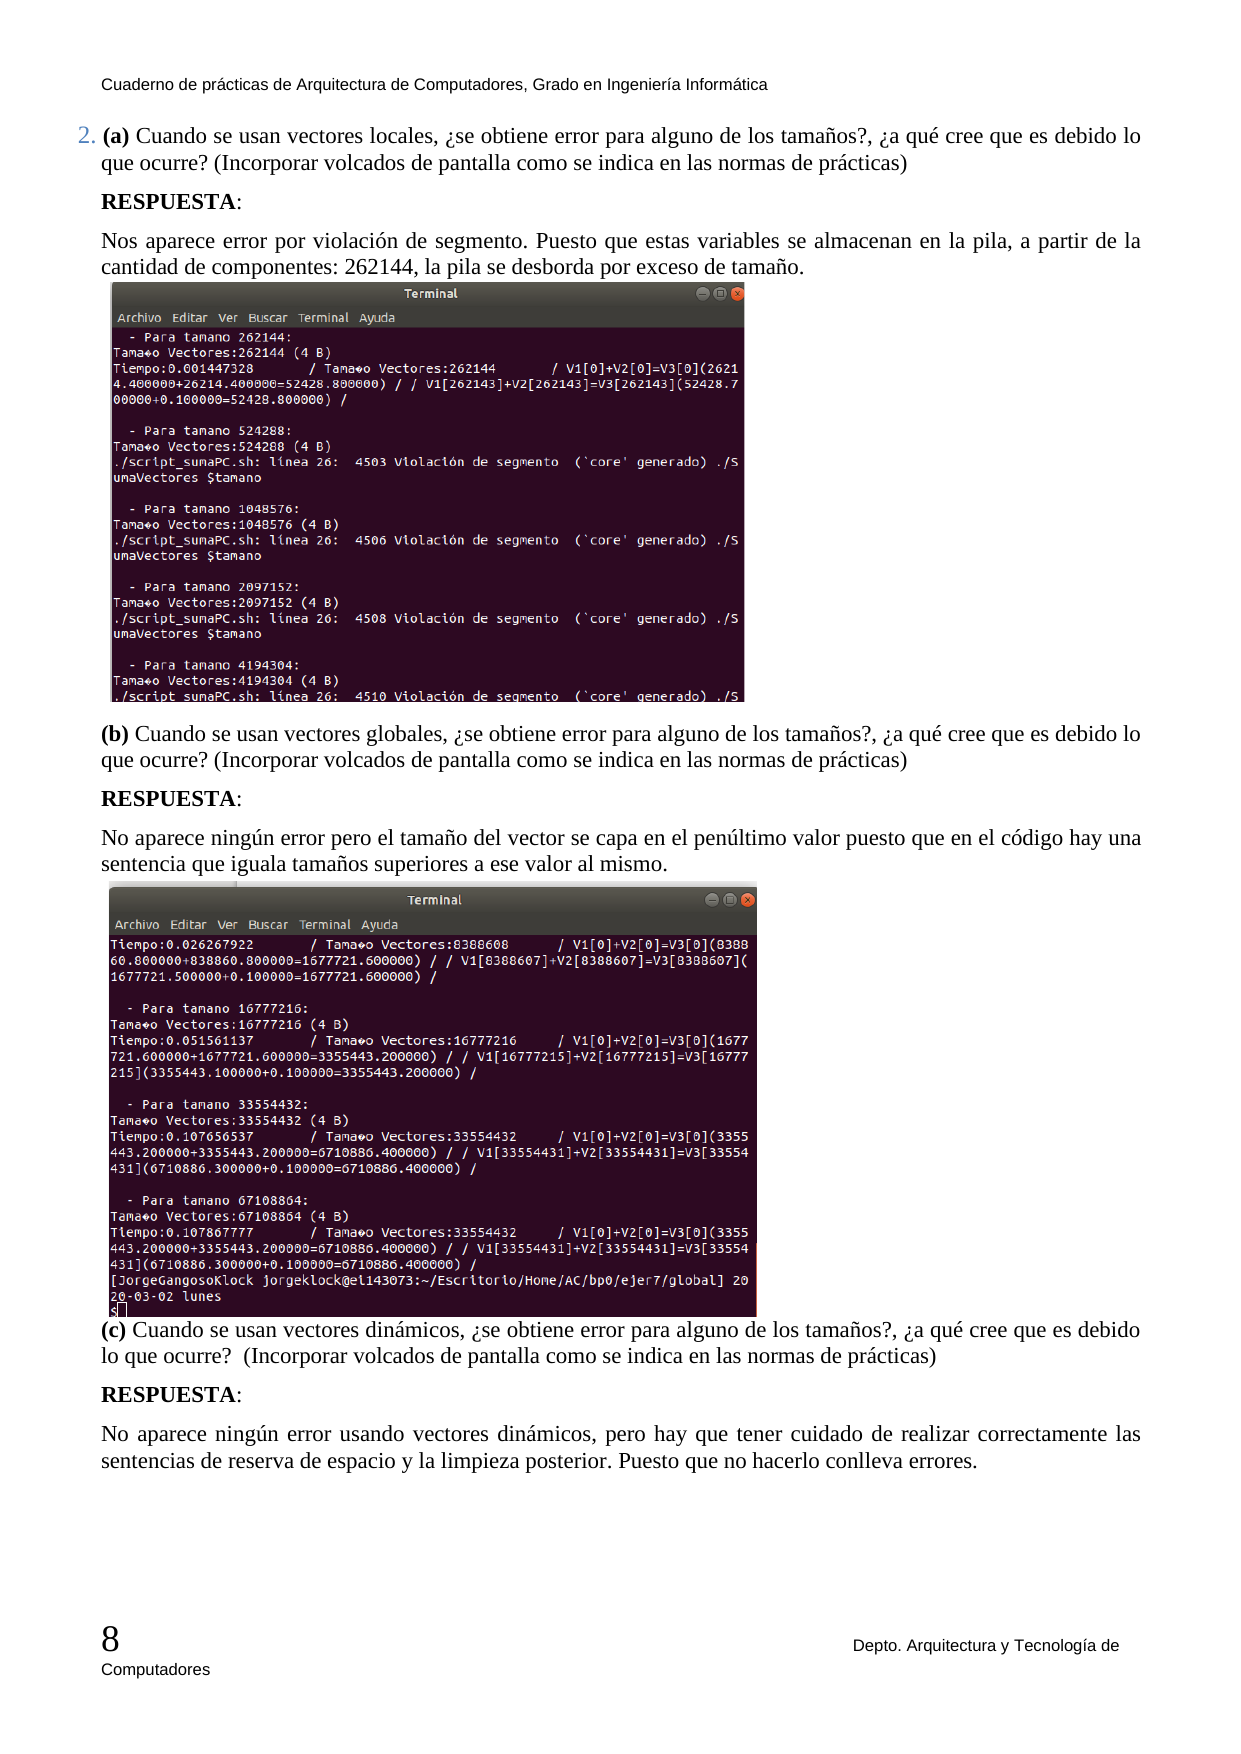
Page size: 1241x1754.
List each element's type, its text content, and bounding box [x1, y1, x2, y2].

list (b) Cuando se usan vectores globales, ¿se obtiene error para alguno de los tamaños?, ¿a qué cree que es debido lo que ocurre? (Incorporar volcados de pantalla como se indica en las normas de prácticas) [101, 719, 1143, 772]
picture [110, 282, 745, 702]
list No aparece ningún error pero el tamaño del vector se capa en el penúltimo valor puesto que en el código hay una sentencia que iguala tamaños superiores a ese valor al mismo. [101, 824, 1143, 876]
list RESPUESTA: [101, 785, 1143, 811]
list Nos aparece error por violación de segmento. Puesto que estas variables se almacenan en la pila, a partir de la cantidad de componentes: 262144, la pila se desborda por exceso de tamaño. [101, 227, 1143, 280]
list RESPUESTA: [101, 1381, 1143, 1408]
list No aparece ningún error usando vectores dinámicos, pero hay que tener cuidado de realizar correctamente las sentencias de reserva de espacio y la limpieza posterior. Puesto que no hacerlo conlleva errores. [101, 1420, 1143, 1473]
list (a) Cuando se usan vectores locales, ¿se obtiene error para alguno de los tamaños?, ¿a qué cree que es debido lo que ocurre? (Incorporar volcados de pantalla como se indica en las normas de prácticas) [71, 121, 1143, 176]
picture [108, 881, 757, 1317]
list RESPUESTA: [101, 188, 1143, 214]
list (c) Cuando se usan vectores dinámicos, ¿se obtiene error para alguno de los tamaños?, ¿a qué cree que es debido lo que ocurre? (Incorporar volcados de pantalla como se indica en las normas de prácticas) [101, 1316, 1143, 1369]
